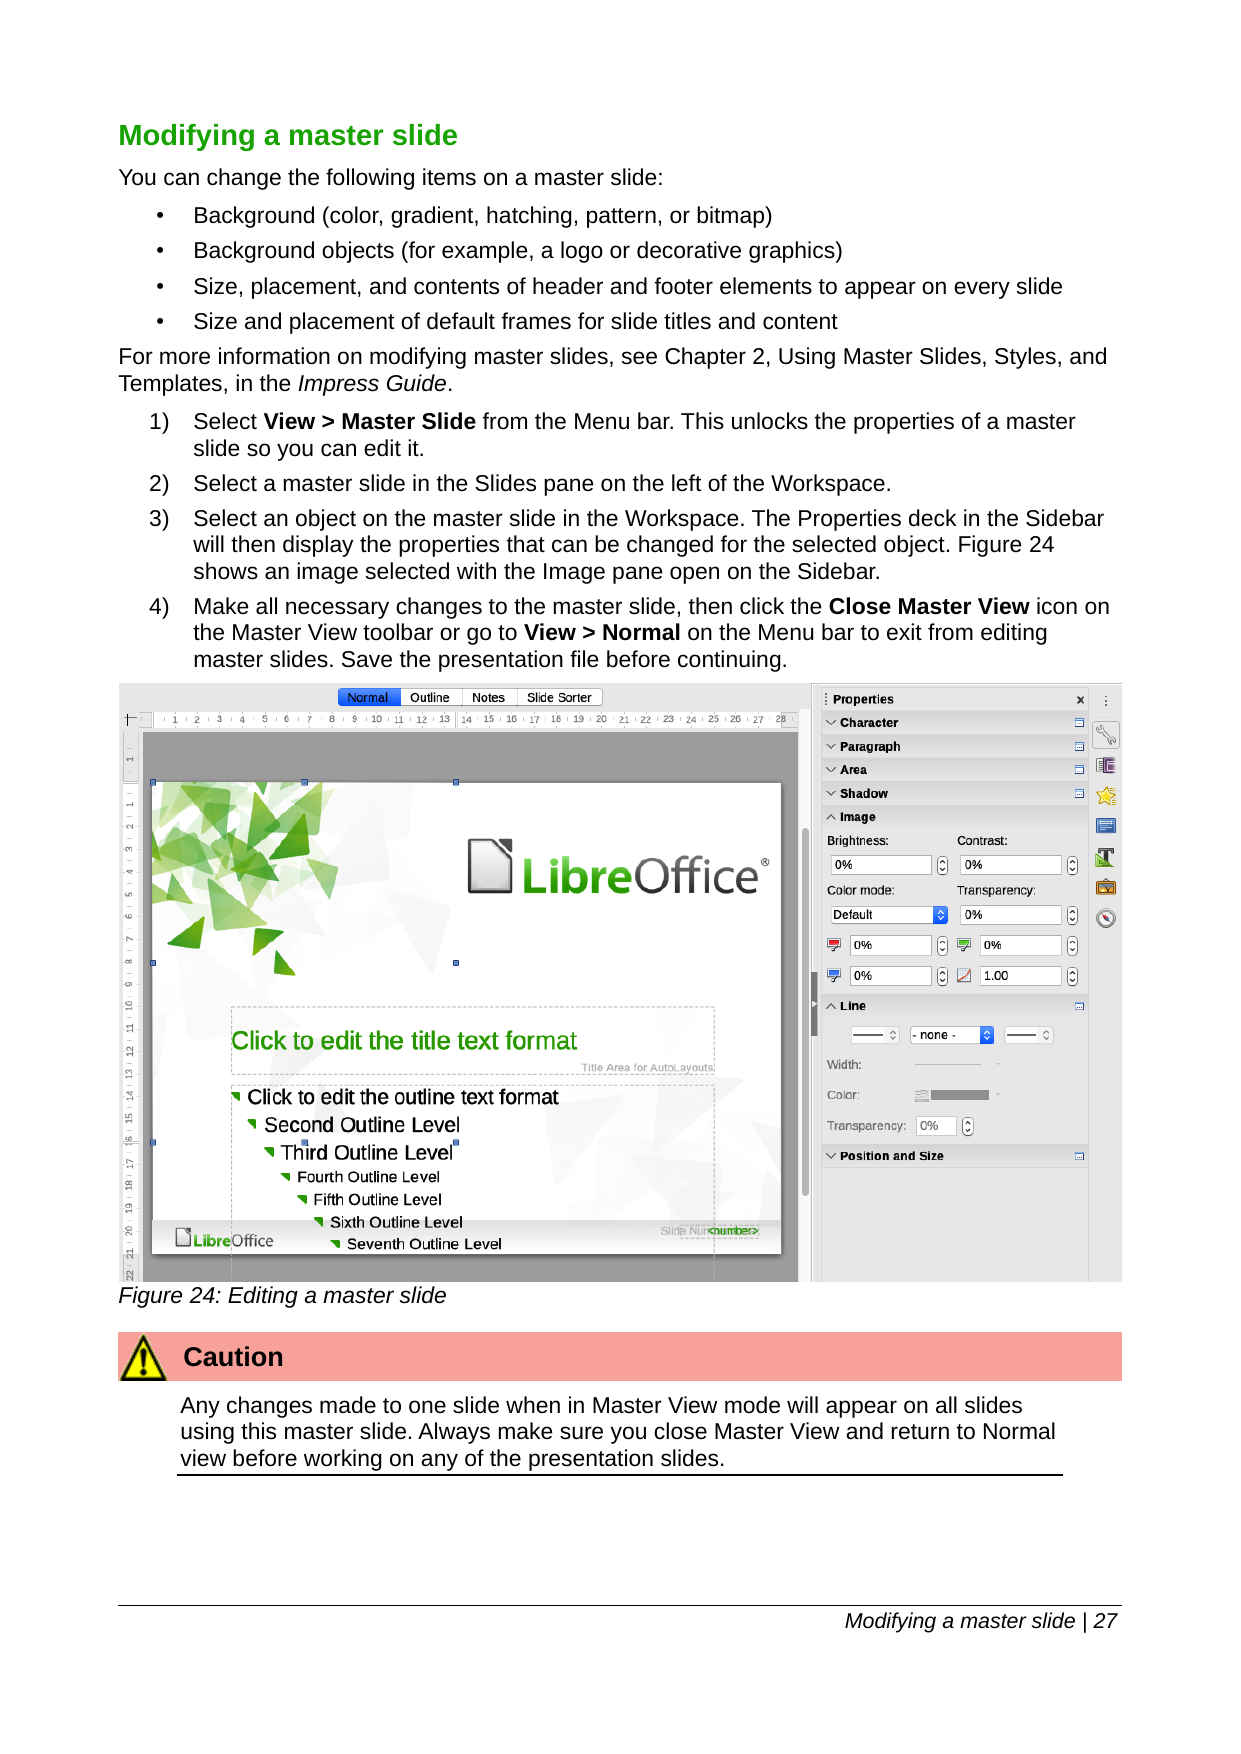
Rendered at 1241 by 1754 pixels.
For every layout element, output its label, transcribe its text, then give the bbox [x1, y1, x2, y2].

text Figure 24: Editing a master slide [118, 1282, 1122, 1308]
subtitle Modifying a master slide [118, 118, 1122, 152]
list Background (color, gradient, hatching, pattern, or bitmap) [156, 202, 1122, 229]
list Size and placement of default frames for slide titles and content [156, 308, 1122, 334]
text For more information on modifying master slides, see Chapter 2, Using Master Slides, Styles, and Templates, in the Impress Guide. [118, 343, 1122, 396]
list Background objects (for example, a logo or decorative graphics) [156, 237, 1122, 264]
list You can change the following items on a master slide: [118, 163, 1122, 190]
list Select View > Master Slide from the Menu bar. This unlocks the properties of a master slide so you can edit it. [169, 408, 1122, 461]
text Any changes made to one slide when in Master View mode will appear on all slides using this master slide. Always make sure you close Master View and return to Normal view before working on any of the presentation slides. [177, 1389, 1063, 1474]
list Select a master slide in the Slides pane on the left of the Workspace. [169, 470, 1122, 496]
list Size, placement, and contents of header and footer elements to appear on every slide [156, 273, 1122, 299]
list Make all necessary changes to the master slide, then click the Close Master View icon on the Master View toolbar or go to View > Normal on the Menu bar to exit from editing master slides. Save the presentation file before continuing. [169, 593, 1122, 672]
picture [119, 1333, 167, 1381]
list Select an object on the master slide in the Workspace. The Properties deck in the Sidebar will then display the properties that can be changed for the selected object. Figure 24 shows an image selected with the Image pane open on the Sidebar. [169, 505, 1122, 584]
subtitle Caution [118, 1332, 1122, 1381]
picture [118, 683, 1123, 1282]
